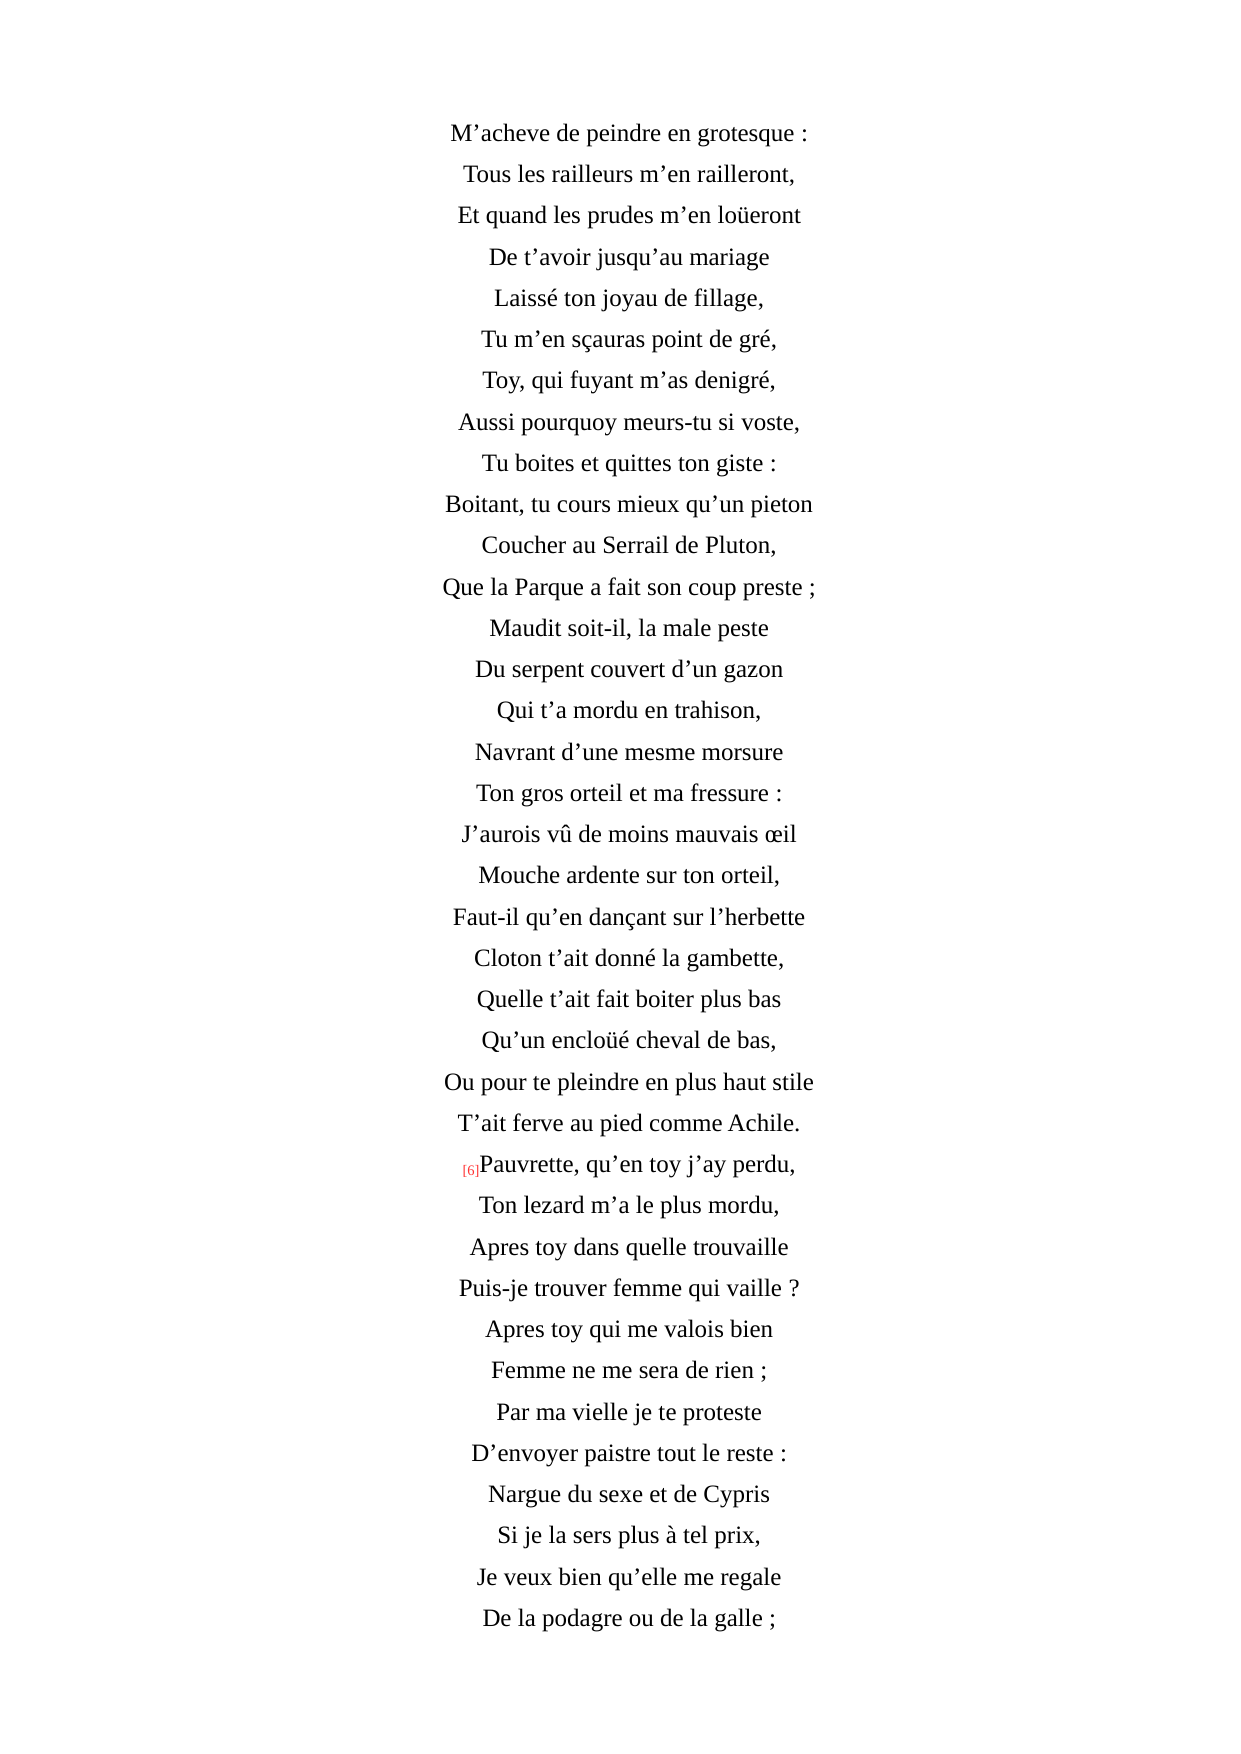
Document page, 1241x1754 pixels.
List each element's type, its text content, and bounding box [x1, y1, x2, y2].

text Femme ne me sera de rien ; [118, 1356, 1122, 1384]
text Tu boites et quittes ton giste : [118, 448, 1122, 477]
text Toy, qui fuyant m’as denigré, [118, 366, 1122, 394]
text De t’avoir jusqu’au mariage [118, 242, 1122, 271]
text De la podagre ou de la galle ; [118, 1603, 1122, 1632]
text Nargue du sexe et de Cypris [118, 1479, 1122, 1508]
text Je veux bien qu’elle me regale [118, 1562, 1122, 1591]
text Tu m’en sçauras point de gré, [118, 324, 1122, 353]
text Quelle t’ait fait boiter plus bas [118, 984, 1122, 1013]
text Maudit soit-il, la male peste [118, 613, 1122, 642]
text Faut-il qu’en dançant sur l’herbette [118, 902, 1122, 931]
text [6]Pauvrette, qu’en toy j’ay perdu, [118, 1149, 1122, 1178]
text Apres toy qui me valois bien [118, 1314, 1122, 1343]
text Apres toy dans quelle trouvaille [118, 1232, 1122, 1261]
text Et quand les prudes m’en loüeront [118, 201, 1122, 229]
text Laissé ton joyau de fillage, [118, 283, 1122, 312]
text Cloton t’ait donné la gambette, [118, 943, 1122, 972]
text M’acheve de peindre en grotesque : [118, 118, 1122, 147]
text Tous les railleurs m’en railleront, [118, 159, 1122, 188]
text Puis-je trouver femme qui vaille ? [118, 1273, 1122, 1302]
text Du serpent couvert d’un gazon [118, 654, 1122, 683]
text Aussi pourquoy meurs-tu si voste, [118, 407, 1122, 436]
text T’ait ferve au pied comme Achile. [118, 1108, 1122, 1137]
text D’envoyer paistre tout le reste : [118, 1438, 1122, 1467]
text Qu’un encloüé cheval de bas, [118, 1026, 1122, 1054]
text Boitant, tu cours mieux qu’un pieton [118, 489, 1122, 518]
text Navrant d’une mesme morsure [118, 737, 1122, 766]
text Mouche ardente sur ton orteil, [118, 861, 1122, 889]
text Ou pour te pleindre en plus haut stile [118, 1067, 1122, 1096]
text Ton gros orteil et ma fressure : [118, 778, 1122, 807]
text Si je la sers plus à tel prix, [118, 1521, 1122, 1549]
text Ton lezard m’a le plus mordu, [118, 1191, 1122, 1219]
text Coucher au Serrail de Pluton, [118, 531, 1122, 559]
text Par ma vielle je te proteste [118, 1397, 1122, 1426]
text Qui t’a mordu en trahison, [118, 696, 1122, 724]
text Que la Parque a fait son coup preste ; [118, 572, 1122, 601]
text J’aurois vû de moins mauvais œil [118, 819, 1122, 848]
